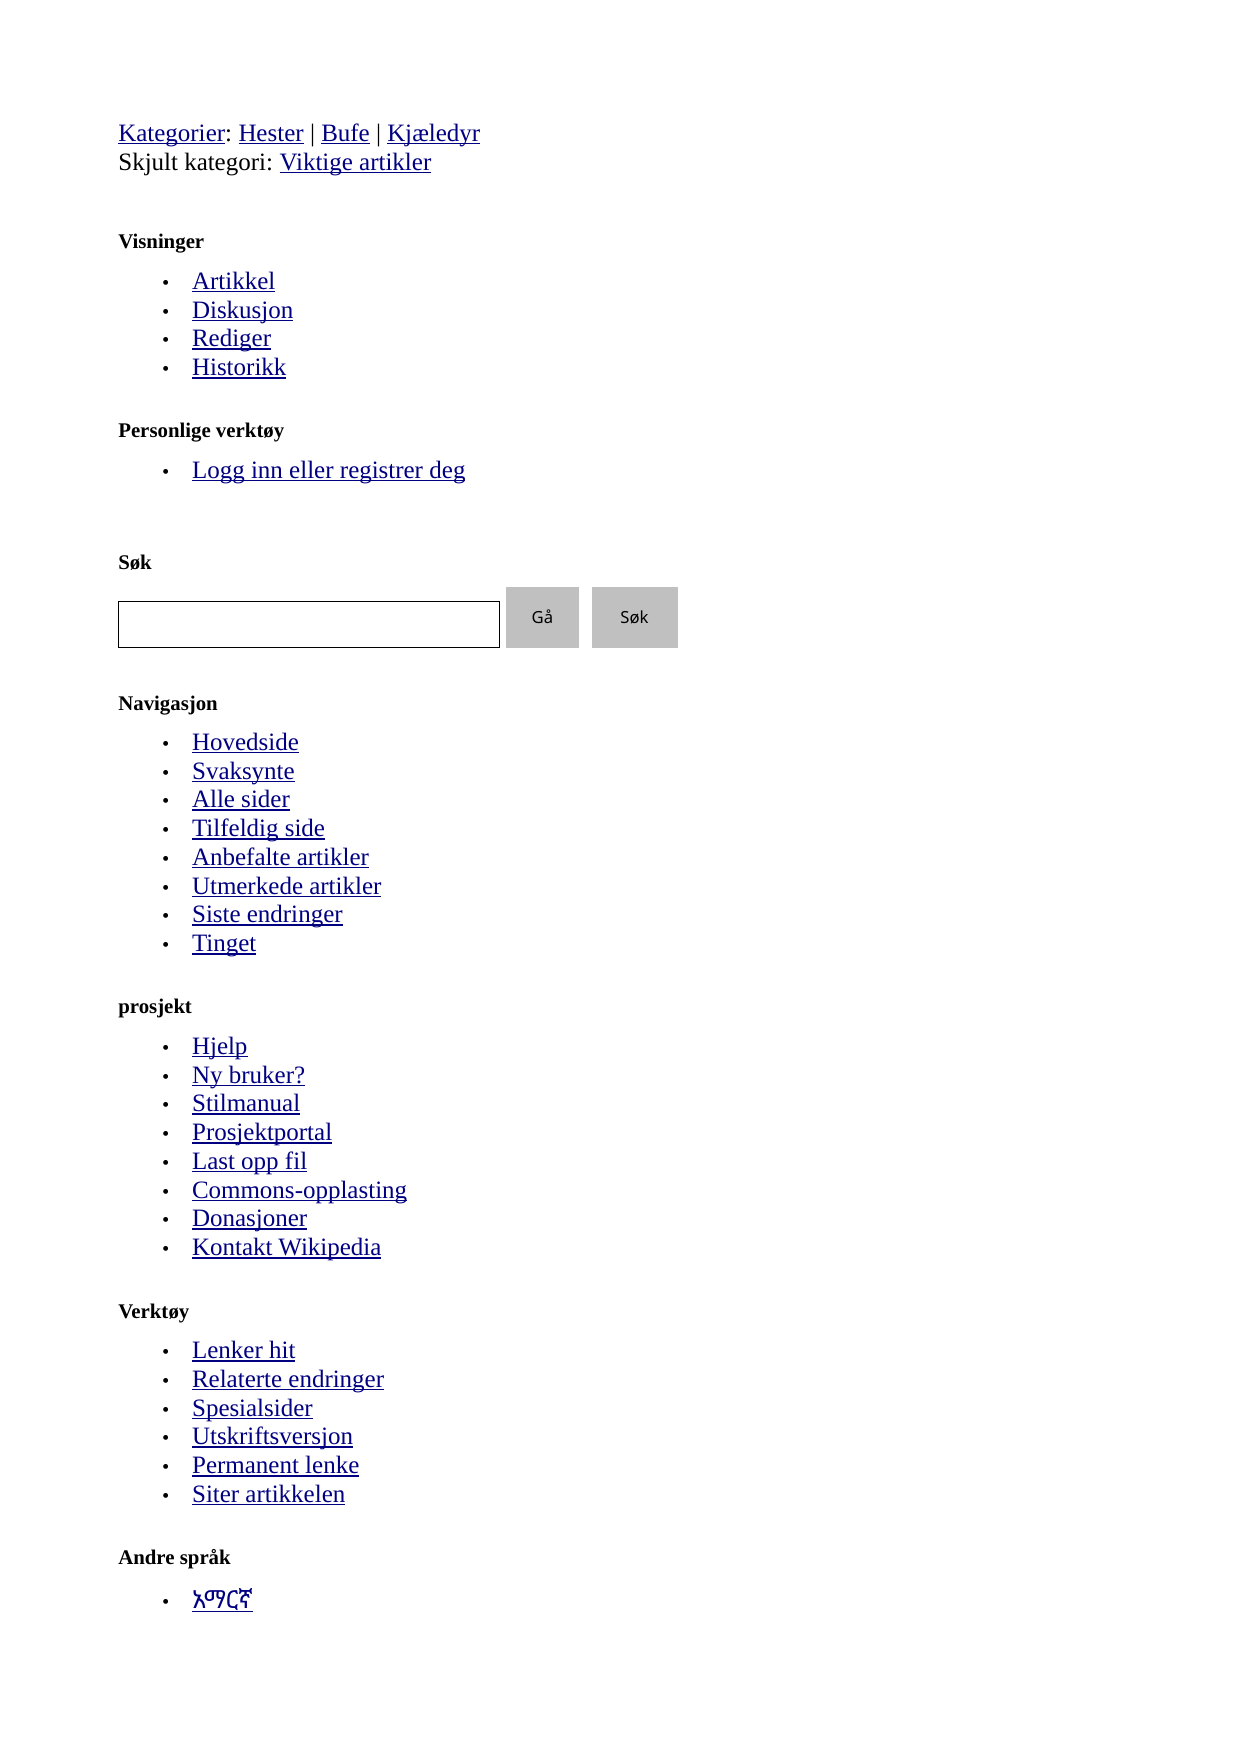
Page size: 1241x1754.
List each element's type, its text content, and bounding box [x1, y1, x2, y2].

list Permanent lenke [162, 1450, 1122, 1479]
list Utmerkede artikler [162, 871, 1122, 899]
list Lenker hit [162, 1335, 1122, 1364]
list Diskusjon [162, 295, 1122, 323]
list Anbefalte artikler [162, 842, 1122, 871]
list Utskriftsversjon [162, 1421, 1122, 1450]
subtitle Andre språk [118, 1545, 1122, 1569]
list Siste endringer [162, 899, 1122, 928]
list Alle sider [162, 784, 1122, 813]
list Last opp fil [162, 1146, 1122, 1175]
list Prosjektportal [162, 1117, 1122, 1146]
list Svaksynte [162, 756, 1122, 784]
list Relaterte endringer [162, 1364, 1122, 1393]
list Hovedside [162, 727, 1122, 756]
text Skjult kategori: Viktige artikler [118, 147, 1122, 176]
subtitle Navigasjon [118, 690, 1122, 714]
subtitle Søk [118, 550, 1122, 574]
subtitle Personlige verktøy [118, 418, 1122, 442]
list Artikkel [162, 266, 1122, 295]
list Donasjoner [162, 1203, 1122, 1232]
list Tinget [162, 928, 1122, 957]
subtitle prosjekt [118, 994, 1122, 1018]
list Tilfeldig side [162, 813, 1122, 842]
list Siter artikkelen [162, 1479, 1122, 1508]
list Spesialsider [162, 1393, 1122, 1421]
text Kategorier: Hester | Bufe | Kjæledyr [118, 118, 1122, 147]
list Hjelp [162, 1031, 1122, 1060]
subtitle Visninger [118, 229, 1122, 253]
subtitle Verktøy [118, 1298, 1122, 1323]
list Commons-opplasting [162, 1175, 1122, 1203]
list Historikk [162, 352, 1122, 381]
list Ny bruker? [162, 1060, 1122, 1088]
list አማርኛ [162, 1582, 1122, 1616]
list Rediger [162, 323, 1122, 352]
list Stilmanual [162, 1088, 1122, 1117]
list Logg inn eller registrer deg [162, 455, 1122, 484]
list Kontakt Wikipedia [162, 1232, 1122, 1261]
